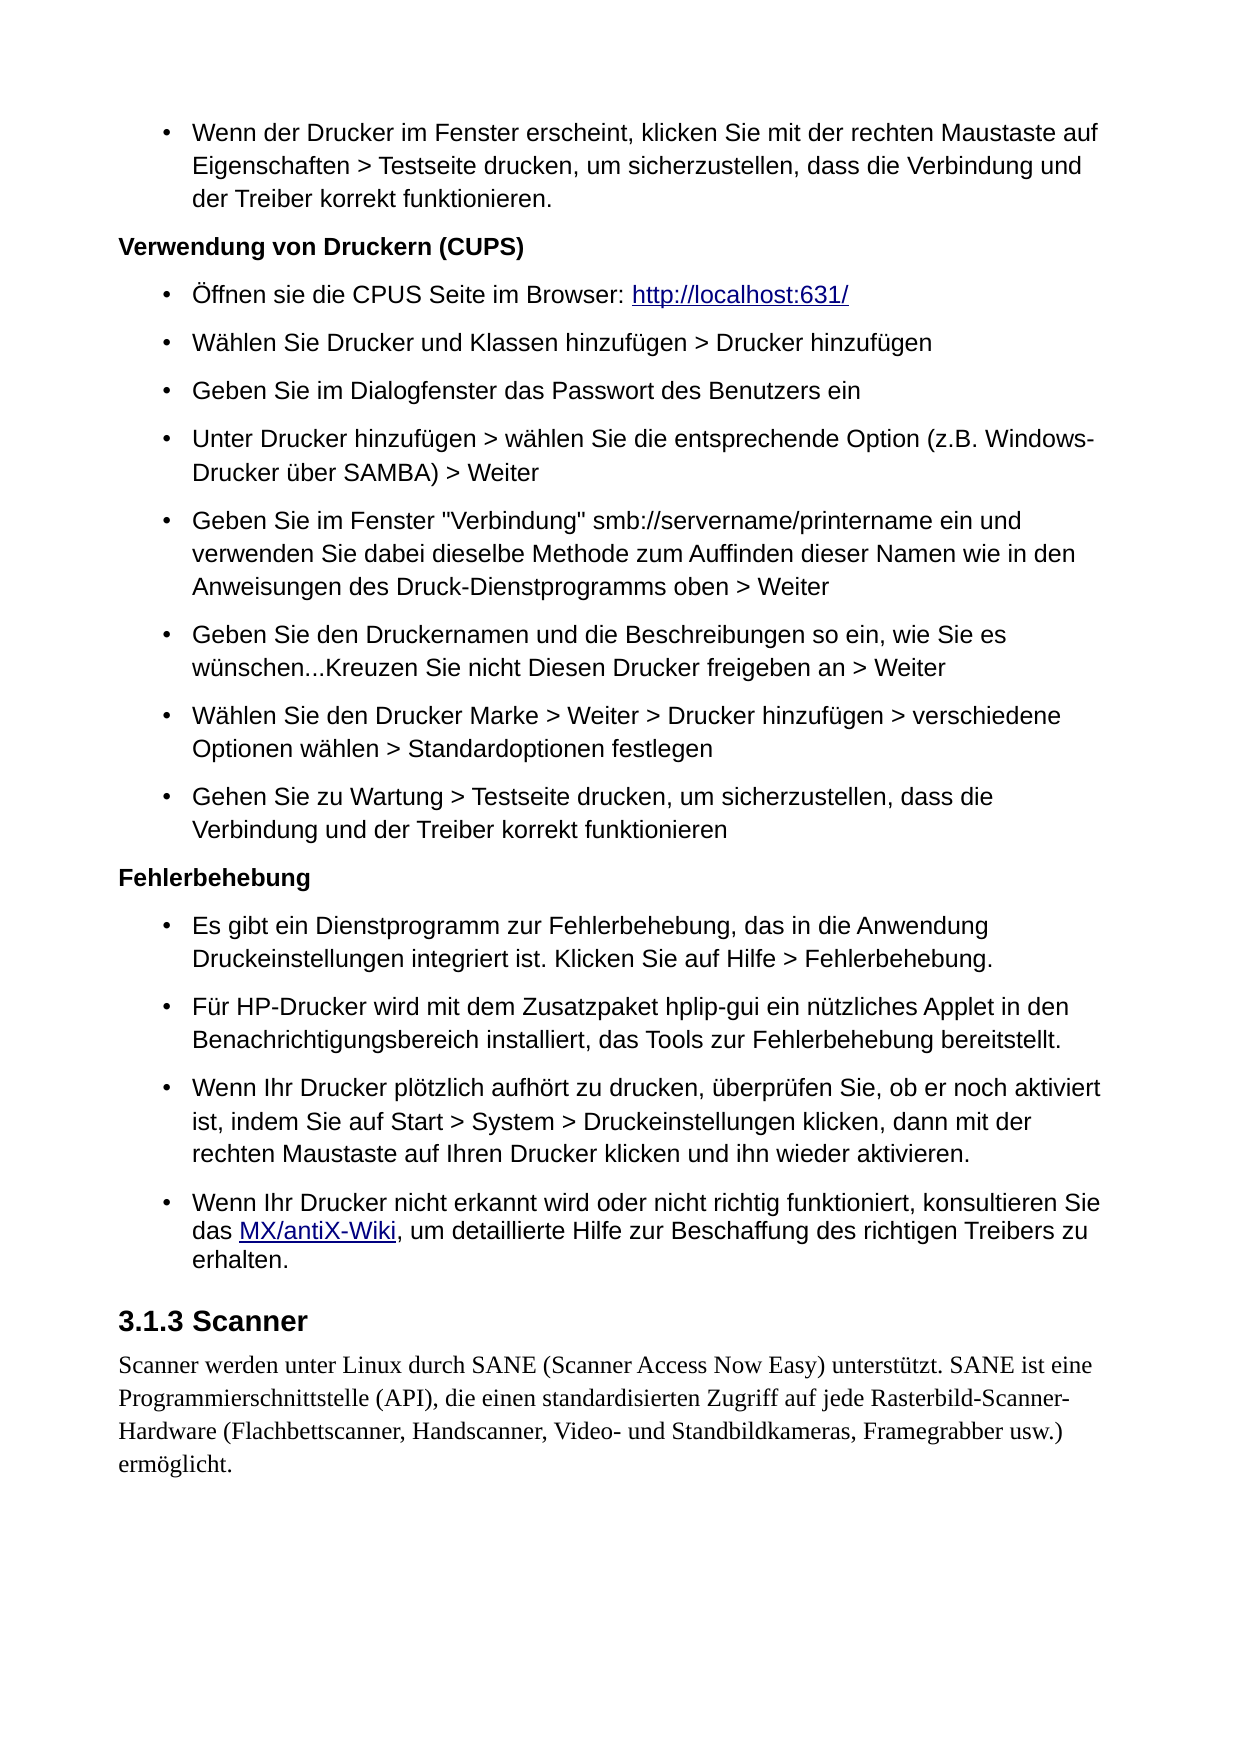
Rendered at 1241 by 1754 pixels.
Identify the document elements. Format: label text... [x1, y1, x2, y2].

text Scanner werden unter Linux durch SANE (Scanner Access Now Easy) unterstützt. SANE ist eine Programmierschnittstelle (API), die einen standardisierten Zugriff auf jede Rasterbild-Scanner-Hardware (Flachbettscanner, Handscanner, Video- und Standbildkameras, Framegrabber usw.) ermöglicht. [118, 1350, 1122, 1477]
list Wenn der Drucker im Fenster erscheint, klicken Sie mit der rechten Maustaste auf Eigenschaften > Testseite drucken, um sicherzustellen, dass die Verbindung und der Treiber korrekt funktionieren. [162, 118, 1122, 213]
list Wenn Ihr Drucker nicht erkannt wird oder nicht richtig funktioniert, konsultieren Sie das MX/antiX-Wiki, um detaillierte Hilfe zur Beschaffung des richtigen Treibers zu erhalten. [162, 1187, 1122, 1274]
list Unter Drucker hinzufügen > wählen Sie die entsprechende Option (z.B. Windows-Drucker über SAMBA) > Weiter [162, 424, 1122, 486]
list Wählen Sie Drucker und Klassen hinzufügen > Drucker hinzufügen [162, 328, 1122, 357]
list Gehen Sie zu Wartung > Testseite drucken, um sicherzustellen, dass die Verbindung und der Treiber korrekt funktionieren [162, 782, 1122, 844]
list Wenn Ihr Drucker plötzlich aufhört zu drucken, überprüfen Sie, ob er noch aktiviert ist, indem Sie auf Start > System > Druckeinstellungen klicken, dann mit der rechten Maustaste auf Ihren Drucker klicken und ihn wieder aktivieren. [162, 1073, 1122, 1168]
text Fehlerbehebung [118, 863, 1122, 892]
list Wählen Sie den Drucker Marke > Weiter > Drucker hinzufügen > verschiedene Optionen wählen > Standardoptionen festlegen [162, 701, 1122, 763]
text Verwendung von Druckern (CUPS) [118, 232, 1122, 261]
list Geben Sie im Fenster "Verbindung" smb://servername/printername ein und verwenden Sie dabei dieselbe Methode zum Auffinden dieser Namen wie in den Anweisungen des Druck-Dienstprogramms oben > Weiter [162, 506, 1122, 601]
list Für HP-Drucker wird mit dem Zusatzpaket hplip-gui ein nützliches Applet in den Benachrichtigungsbereich installiert, das Tools zur Fehlerbehebung bereitstellt. [162, 992, 1122, 1054]
list Öffnen sie die CPUS Seite im Browser: http://localhost:631/ [162, 280, 1122, 309]
list Geben Sie den Druckernamen und die Beschreibungen so ein, wie Sie es wünschen...Kreuzen Sie nicht Diesen Drucker freigeben an > Weiter [162, 620, 1122, 682]
list Geben Sie im Dialogfenster das Passwort des Benutzers ein [162, 376, 1122, 405]
subtitle Scanner [118, 1303, 1122, 1337]
list Es gibt ein Dienstprogramm zur Fehlerbehebung, das in die Anwendung Druckeinstellungen integriert ist. Klicken Sie auf Hilfe > Fehlerbehebung. [162, 911, 1122, 973]
